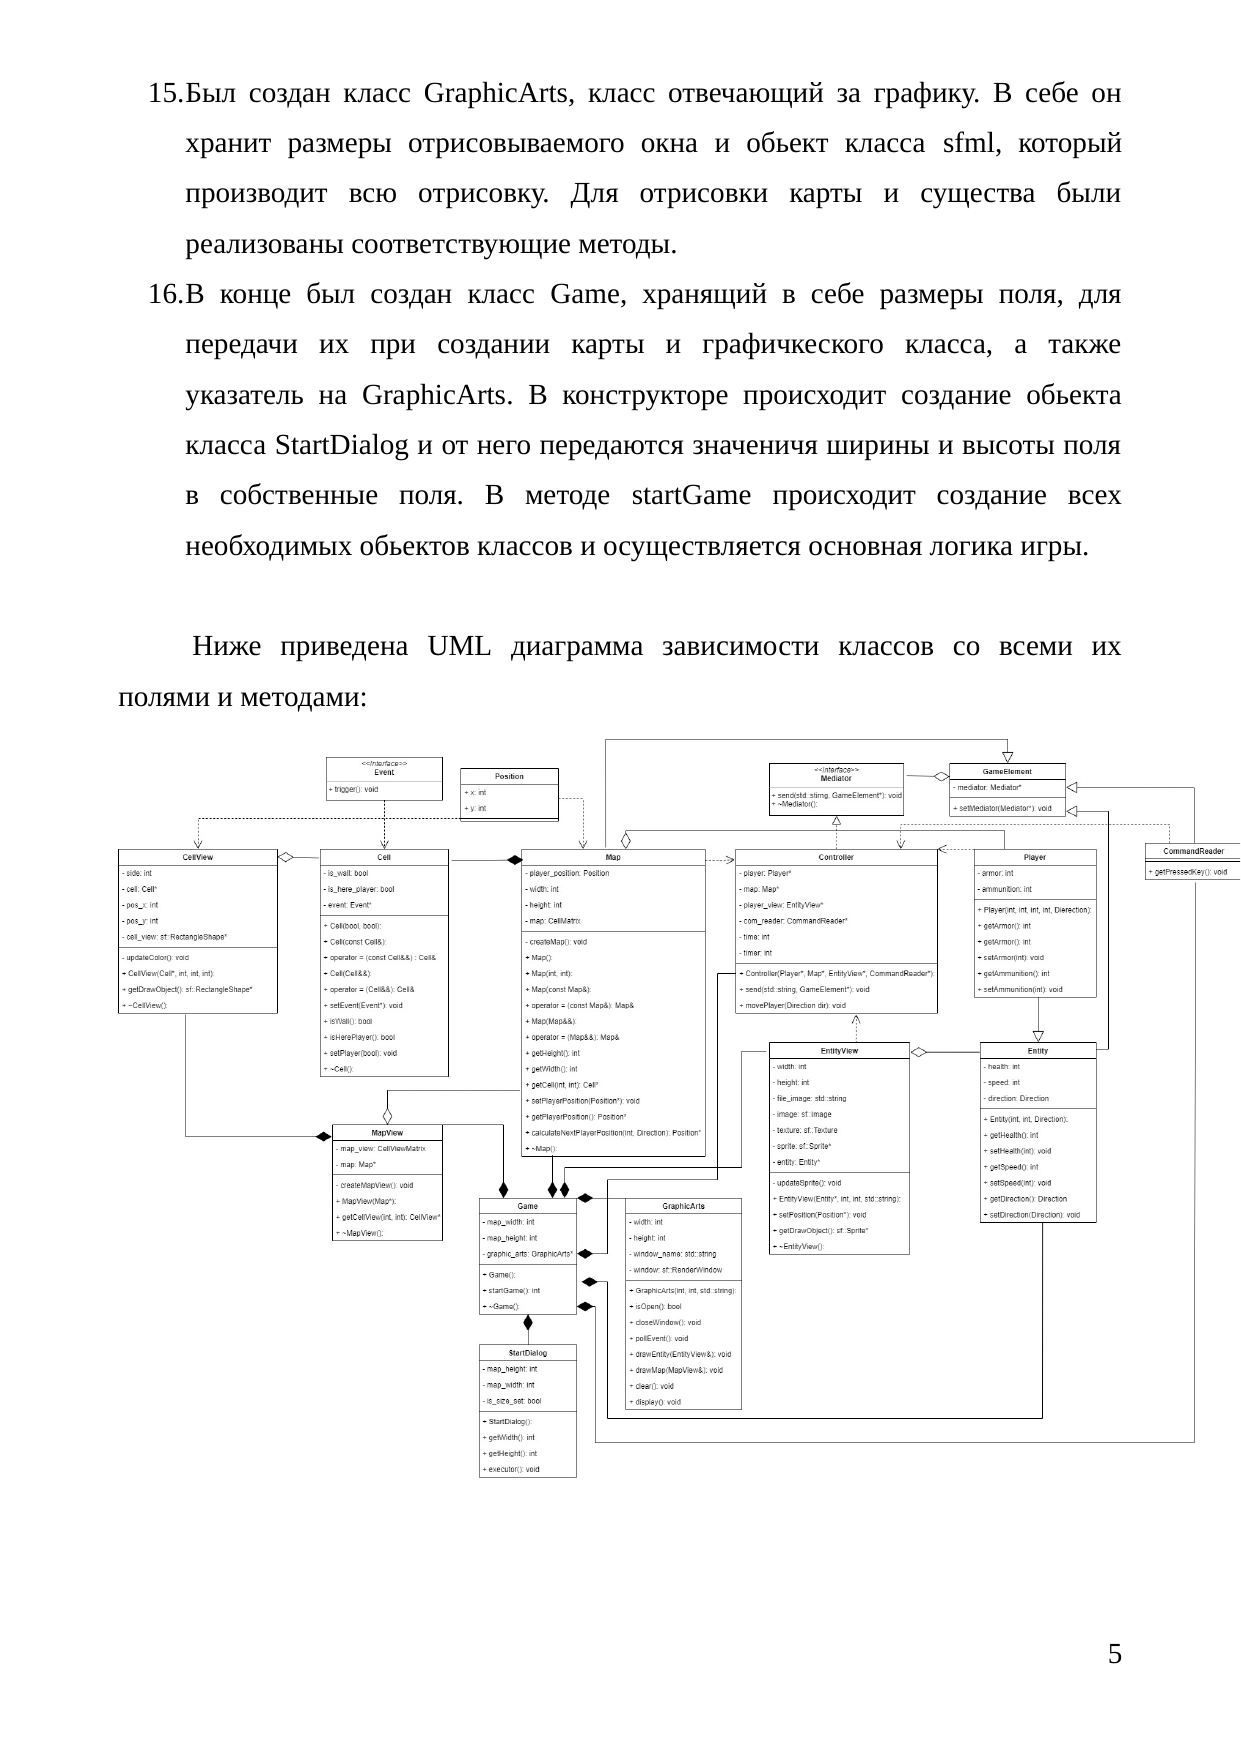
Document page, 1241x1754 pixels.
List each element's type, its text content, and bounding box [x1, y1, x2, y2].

list В конце был создан класс Game, хранящий в себе размеры поля, для передачи их при создании карты и графичкеского класса, а также указатель на GraphicArts. В конструкторе происходит создание обьекта класса StartDialog и от него передаются значеничя ширины и высоты поля в собственные поля. В методе startGame происходит создание всех необходимых обьектов классов и осуществляется основная логика игры. [148, 276, 1122, 561]
text Ниже приведена UML диаграмма зависимости классов со всеми их полями и методами: [118, 628, 1122, 712]
list Был создан класс GraphicArts, класс отвечающий за графику. В себе он хранит размеры отрисовываемого окна и обьект класса sfml, который производит всю отрисовку. Для отрисовки карты и существа были реализованы соответствующие методы. [148, 75, 1122, 259]
